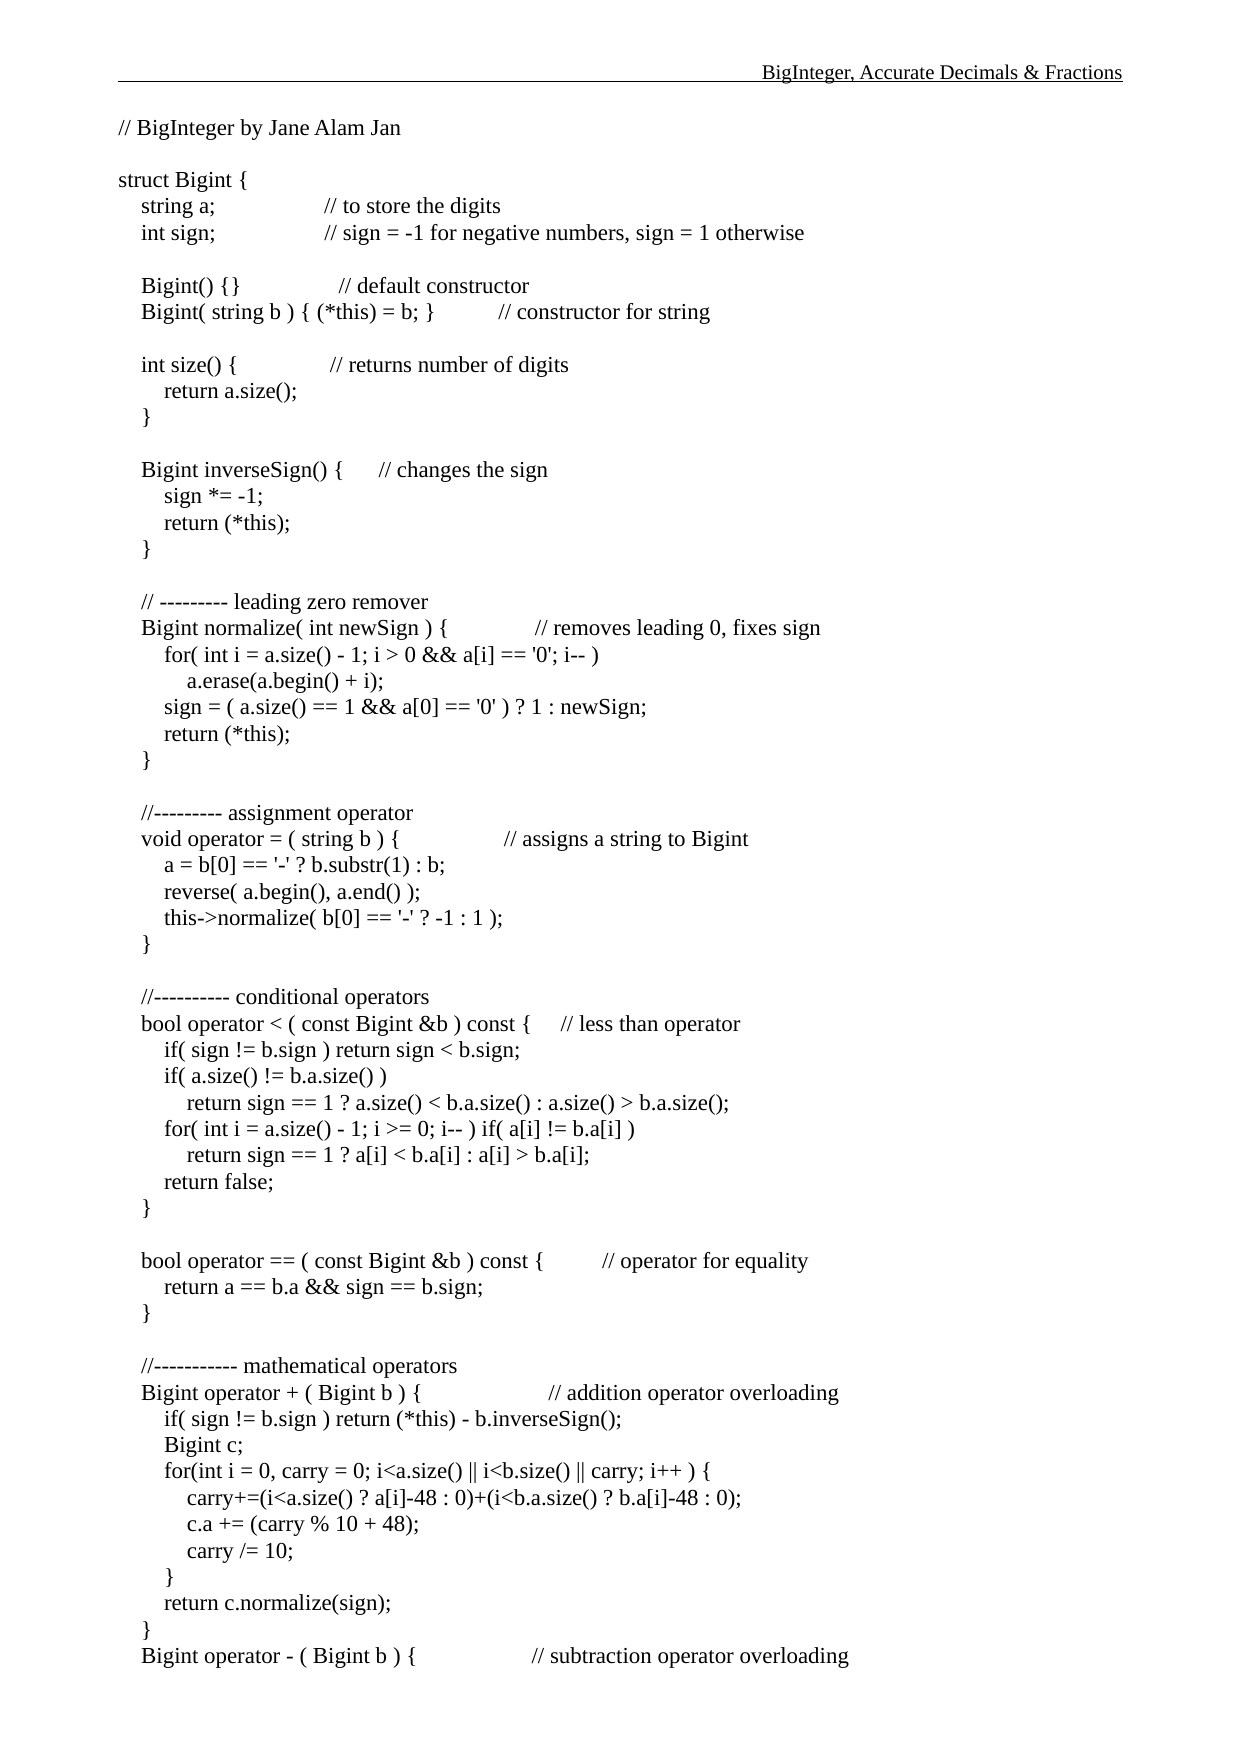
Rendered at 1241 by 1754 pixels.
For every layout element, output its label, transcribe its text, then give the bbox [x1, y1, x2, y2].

text } [118, 1194, 1122, 1220]
text return (*this); [118, 509, 1122, 535]
text for( int i = a.size() - 1; i > 0 && a[i] == '0'; i-- ) [118, 641, 1122, 667]
text // BigInteger by Jane Alam Jan [118, 113, 1122, 140]
text //----------- mathematical operators [118, 1352, 1122, 1378]
text //---------- conditional operators [118, 983, 1122, 1009]
text // --------- leading zero remover [118, 588, 1122, 614]
text } [118, 1616, 1122, 1642]
text sign = ( a.size() == 1 && a[0] == '0' ) ? 1 : newSign; [118, 693, 1122, 720]
text Bigint normalize( int newSign ) { // removes leading 0, fixes sign [118, 614, 1122, 641]
text } [118, 1299, 1122, 1326]
text return sign == 1 ? a[i] < b.a[i] : a[i] > b.a[i]; [118, 1141, 1122, 1168]
text Bigint c; [118, 1431, 1122, 1458]
text if( sign != b.sign ) return (*this) - b.inverseSign(); [118, 1405, 1122, 1431]
text int size() { // returns number of digits [118, 351, 1122, 377]
text Bigint inverseSign() { // changes the sign [118, 456, 1122, 482]
text a.erase(a.begin() + i); [118, 667, 1122, 693]
text string a; // to store the digits [118, 193, 1122, 219]
text return sign == 1 ? a.size() < b.a.size() : a.size() > b.a.size(); [118, 1089, 1122, 1115]
text bool operator < ( const Bigint &b ) const { // less than operator [118, 1009, 1122, 1036]
text if( sign != b.sign ) return sign < b.sign; [118, 1036, 1122, 1062]
text //--------- assignment operator [118, 799, 1122, 825]
text Bigint operator + ( Bigint b ) { // addition operator overloading [118, 1378, 1122, 1405]
text Bigint( string b ) { (*this) = b; } // constructor for string [118, 298, 1122, 324]
text this->normalize( b[0] == '-' ? -1 : 1 ); [118, 904, 1122, 931]
text } [118, 746, 1122, 772]
text for( int i = a.size() - 1; i >= 0; i-- ) if( a[i] != b.a[i] ) [118, 1115, 1122, 1141]
text return a == b.a && sign == b.sign; [118, 1273, 1122, 1299]
text carry+=(i<a.size() ? a[i]-48 : 0)+(i<b.a.size() ? b.a[i]-48 : 0); [118, 1484, 1122, 1510]
text int sign; // sign = -1 for negative numbers, sign = 1 otherwise [118, 219, 1122, 245]
text } [118, 1563, 1122, 1589]
text bool operator == ( const Bigint &b ) const { // operator for equality [118, 1247, 1122, 1273]
text void operator = ( string b ) { // assigns a string to Bigint [118, 825, 1122, 851]
text return c.normalize(sign); [118, 1589, 1122, 1616]
text carry /= 10; [118, 1537, 1122, 1563]
text Bigint operator - ( Bigint b ) { // subtraction operator overloading [118, 1642, 1122, 1668]
text return a.size(); [118, 377, 1122, 403]
text Bigint() {} // default constructor [118, 272, 1122, 298]
text sign *= -1; [118, 482, 1122, 509]
text return false; [118, 1168, 1122, 1194]
text if( a.size() != b.a.size() ) [118, 1062, 1122, 1089]
text return (*this); [118, 720, 1122, 746]
text c.a += (carry % 10 + 48); [118, 1510, 1122, 1537]
text } [118, 931, 1122, 957]
text reverse( a.begin(), a.end() ); [118, 878, 1122, 904]
text for(int i = 0, carry = 0; i<a.size() || i<b.size() || carry; i++ ) { [118, 1458, 1122, 1484]
text struct Bigint { [118, 166, 1122, 193]
text } [118, 535, 1122, 562]
text } [118, 403, 1122, 430]
text a = b[0] == '-' ? b.substr(1) : b; [118, 851, 1122, 878]
